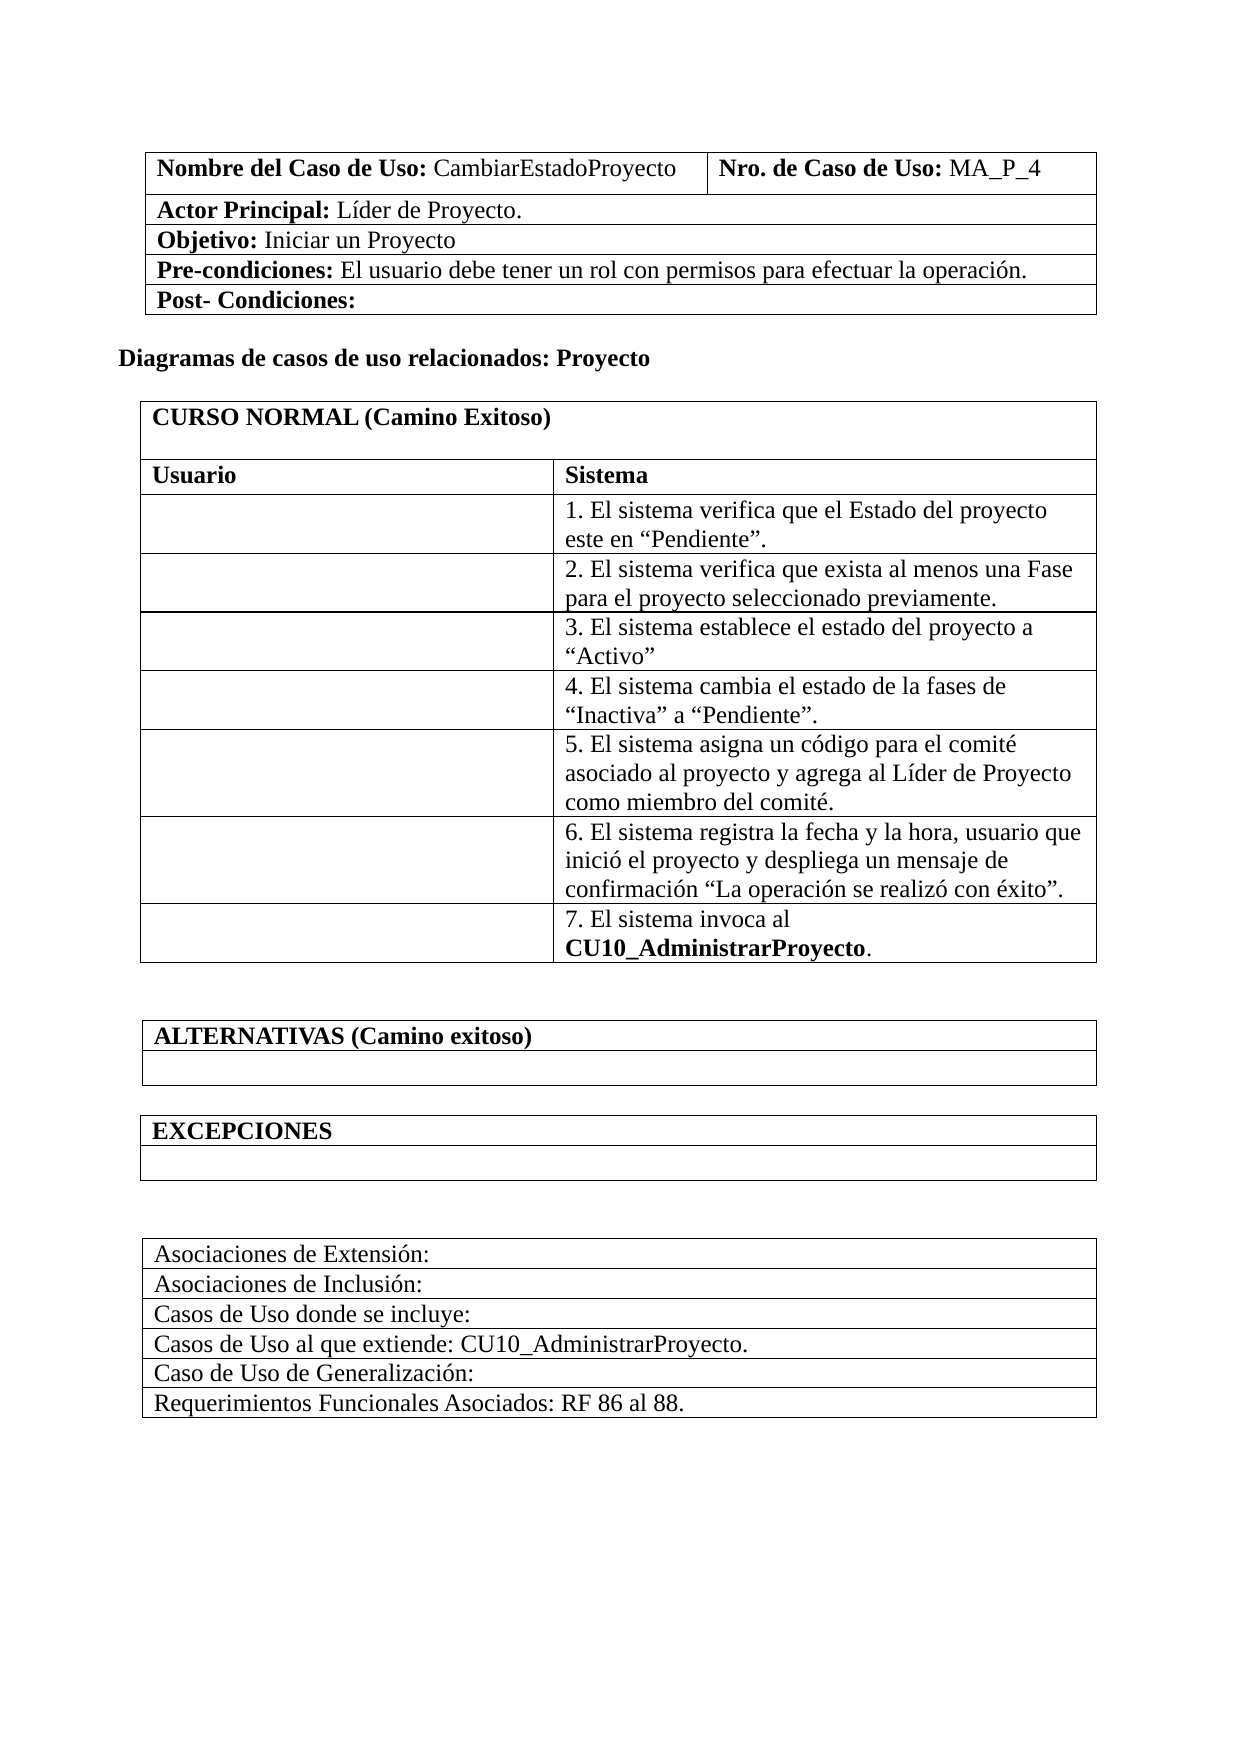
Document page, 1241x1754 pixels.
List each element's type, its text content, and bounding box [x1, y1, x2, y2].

table_header CURSO NORMAL (Camino Exitoso) [141, 402, 1096, 459]
table_cell Casos de Uso al que extiende: CU10_AdministrarProyecto. [143, 1329, 1096, 1357]
table_cell Post- Condiciones: [146, 285, 1096, 313]
table_cell Caso de Uso de Generalización: [143, 1359, 1096, 1387]
table_cell [141, 1146, 1096, 1180]
table_cell 7. El sistema invoca al CU10_AdministrarProyecto. [554, 904, 1096, 962]
table_cell Objetivo: Iniciar un Proyecto [146, 225, 1096, 254]
table_cell [143, 1051, 1096, 1085]
table_header Asociaciones de Extensión: [143, 1239, 1096, 1268]
table_cell [141, 554, 553, 611]
text Diagramas de casos de uso relacionados: Proyecto [118, 343, 1122, 372]
table_header Nombre del Caso de Uso: CambiarEstadoProyecto [146, 153, 707, 194]
table_cell 2. El sistema verifica que exista al menos una Fase para el proyecto seleccionado previamente. [554, 554, 1096, 611]
table_header Nro. de Caso de Uso: MA_P_4 [708, 153, 1096, 194]
table_cell [141, 904, 553, 962]
table_cell 1. El sistema verifica que el Estado del proyecto este en “Pendiente”. [554, 495, 1096, 553]
table_cell 3. El sistema establece el estado del proyecto a “Activo” [554, 613, 1096, 670]
table_header EXCEPCIONES [141, 1116, 1096, 1144]
table_cell Asociaciones de Inclusión: [143, 1269, 1096, 1298]
table_cell [141, 495, 553, 553]
table_cell Casos de Uso donde se incluye: [143, 1299, 1096, 1328]
table_cell Actor Principal: Líder de Proyecto. [146, 195, 1096, 224]
table_cell [141, 730, 553, 816]
table_cell Pre-condiciones: El usuario debe tener un rol con permisos para efectuar la operación. [146, 255, 1096, 284]
table_cell 4. El sistema cambia el estado de la fases de “Inactiva” a “Pendiente”. [554, 671, 1096, 728]
table_cell [141, 671, 553, 728]
table_cell Usuario [141, 460, 553, 494]
table_cell Sistema [554, 460, 1096, 494]
table_cell [141, 613, 553, 670]
table_cell 5. El sistema asigna un código para el comité asociado al proyecto y agrega al Líder de Proyecto como miembro del comité. [554, 730, 1096, 816]
table_cell [141, 817, 553, 903]
table_header ALTERNATIVAS (Camino exitoso) [143, 1021, 1096, 1050]
table_cell Requerimientos Funcionales Asociados: RF 86 al 88. [143, 1388, 1096, 1417]
table_cell 6. El sistema registra la fecha y la hora, usuario que inició el proyecto y despliega un mensaje de confirmación “La operación se realizó con éxito”. [554, 817, 1096, 903]
